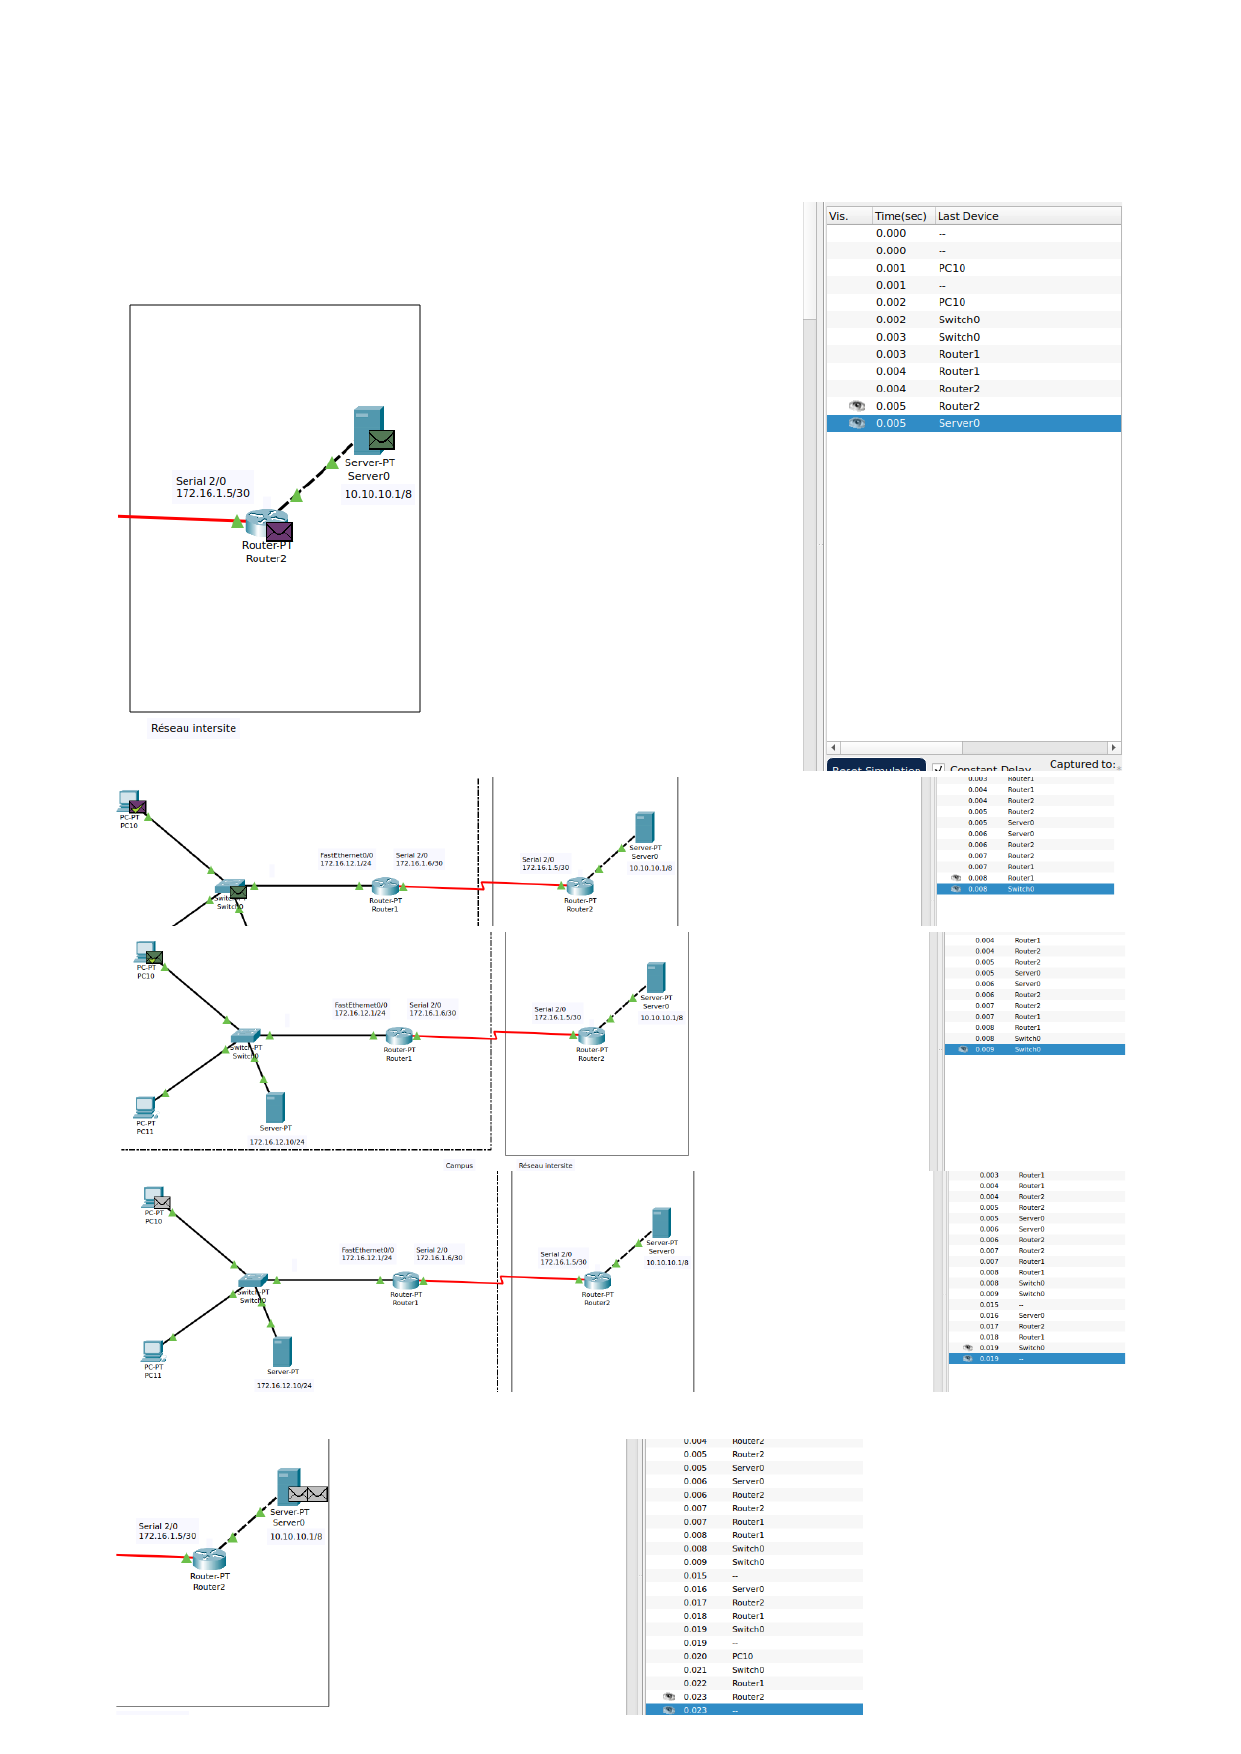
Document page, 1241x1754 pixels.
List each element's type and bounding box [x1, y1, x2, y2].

picture [116, 1439, 863, 1715]
picture [121, 932, 1126, 1392]
picture [110, 777, 1115, 926]
picture [118, 202, 1123, 771]
